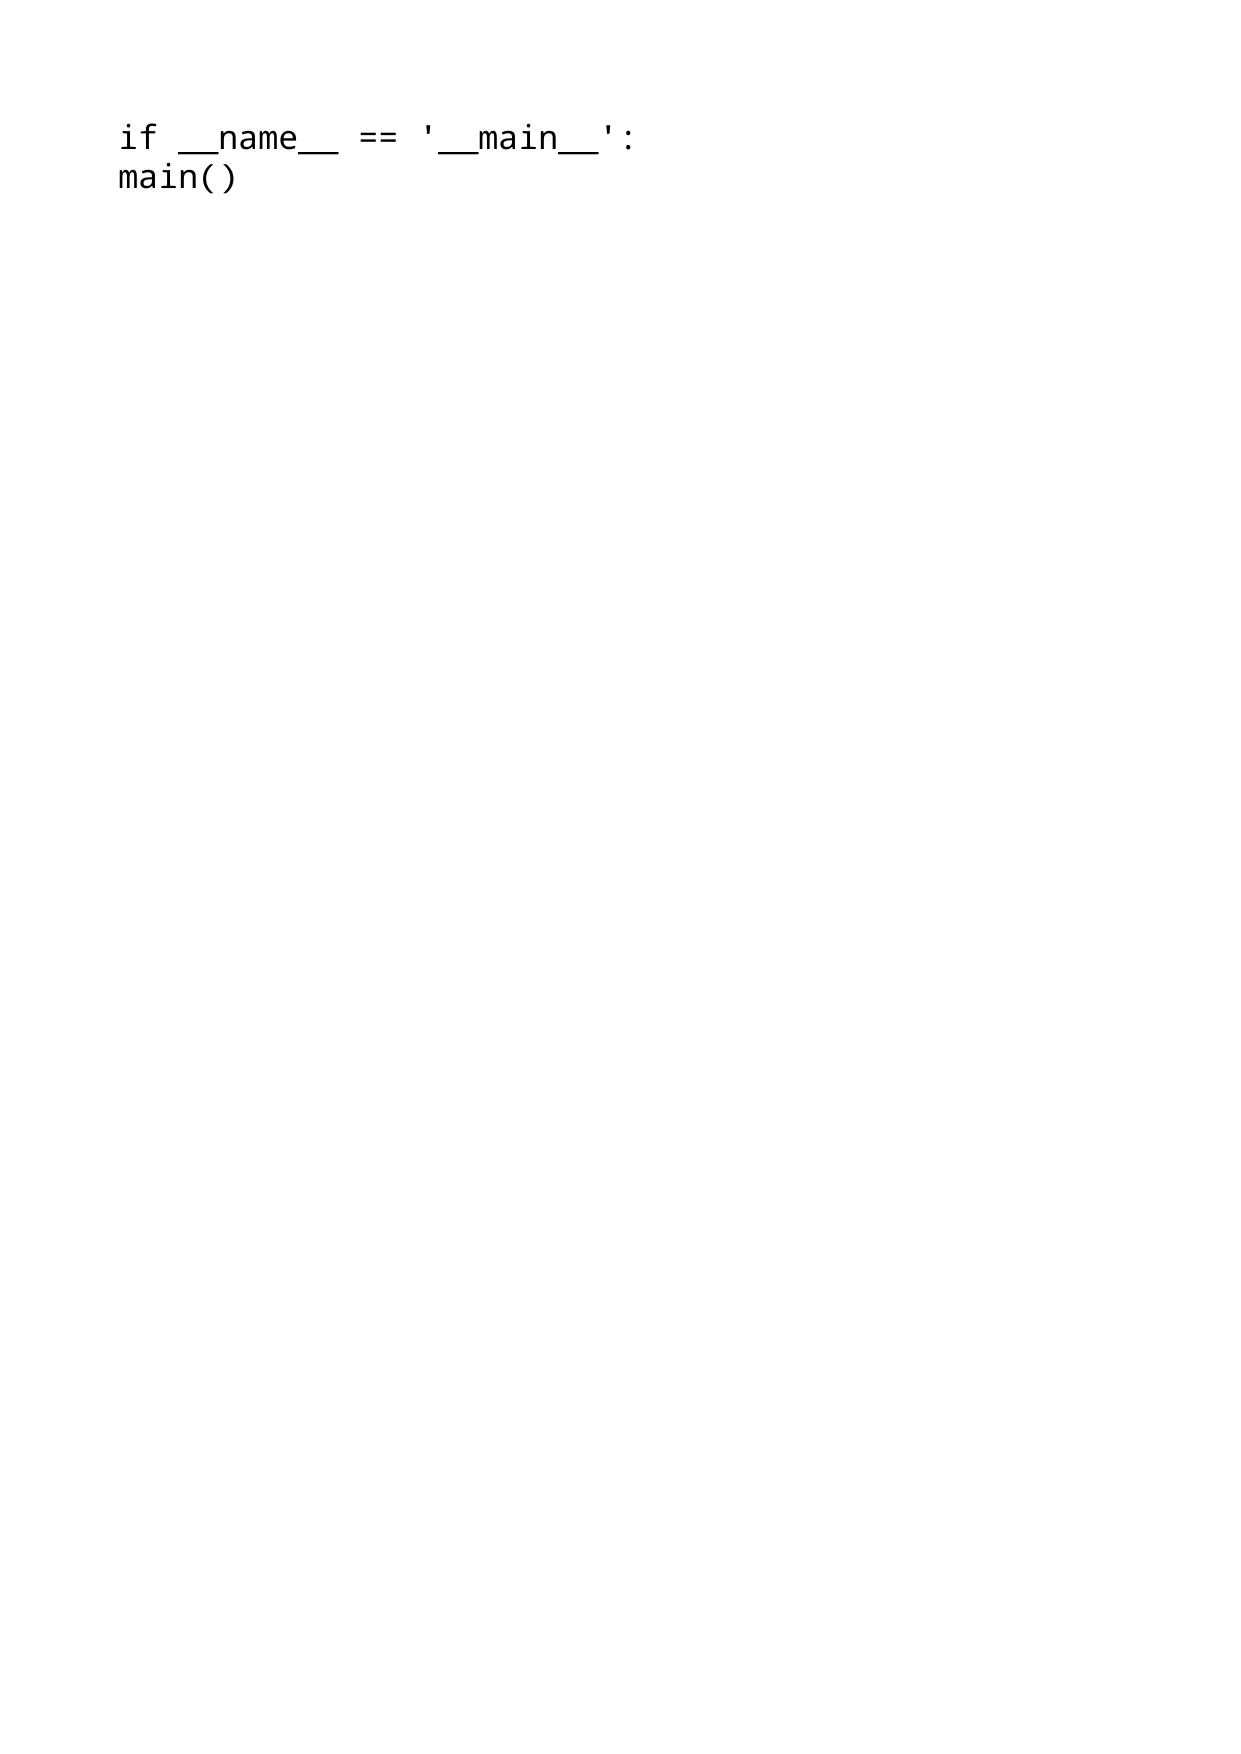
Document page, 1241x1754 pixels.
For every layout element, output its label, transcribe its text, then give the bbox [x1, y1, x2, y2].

text main() [118, 157, 1122, 196]
text if __name__ == '__main__': [118, 118, 1122, 157]
